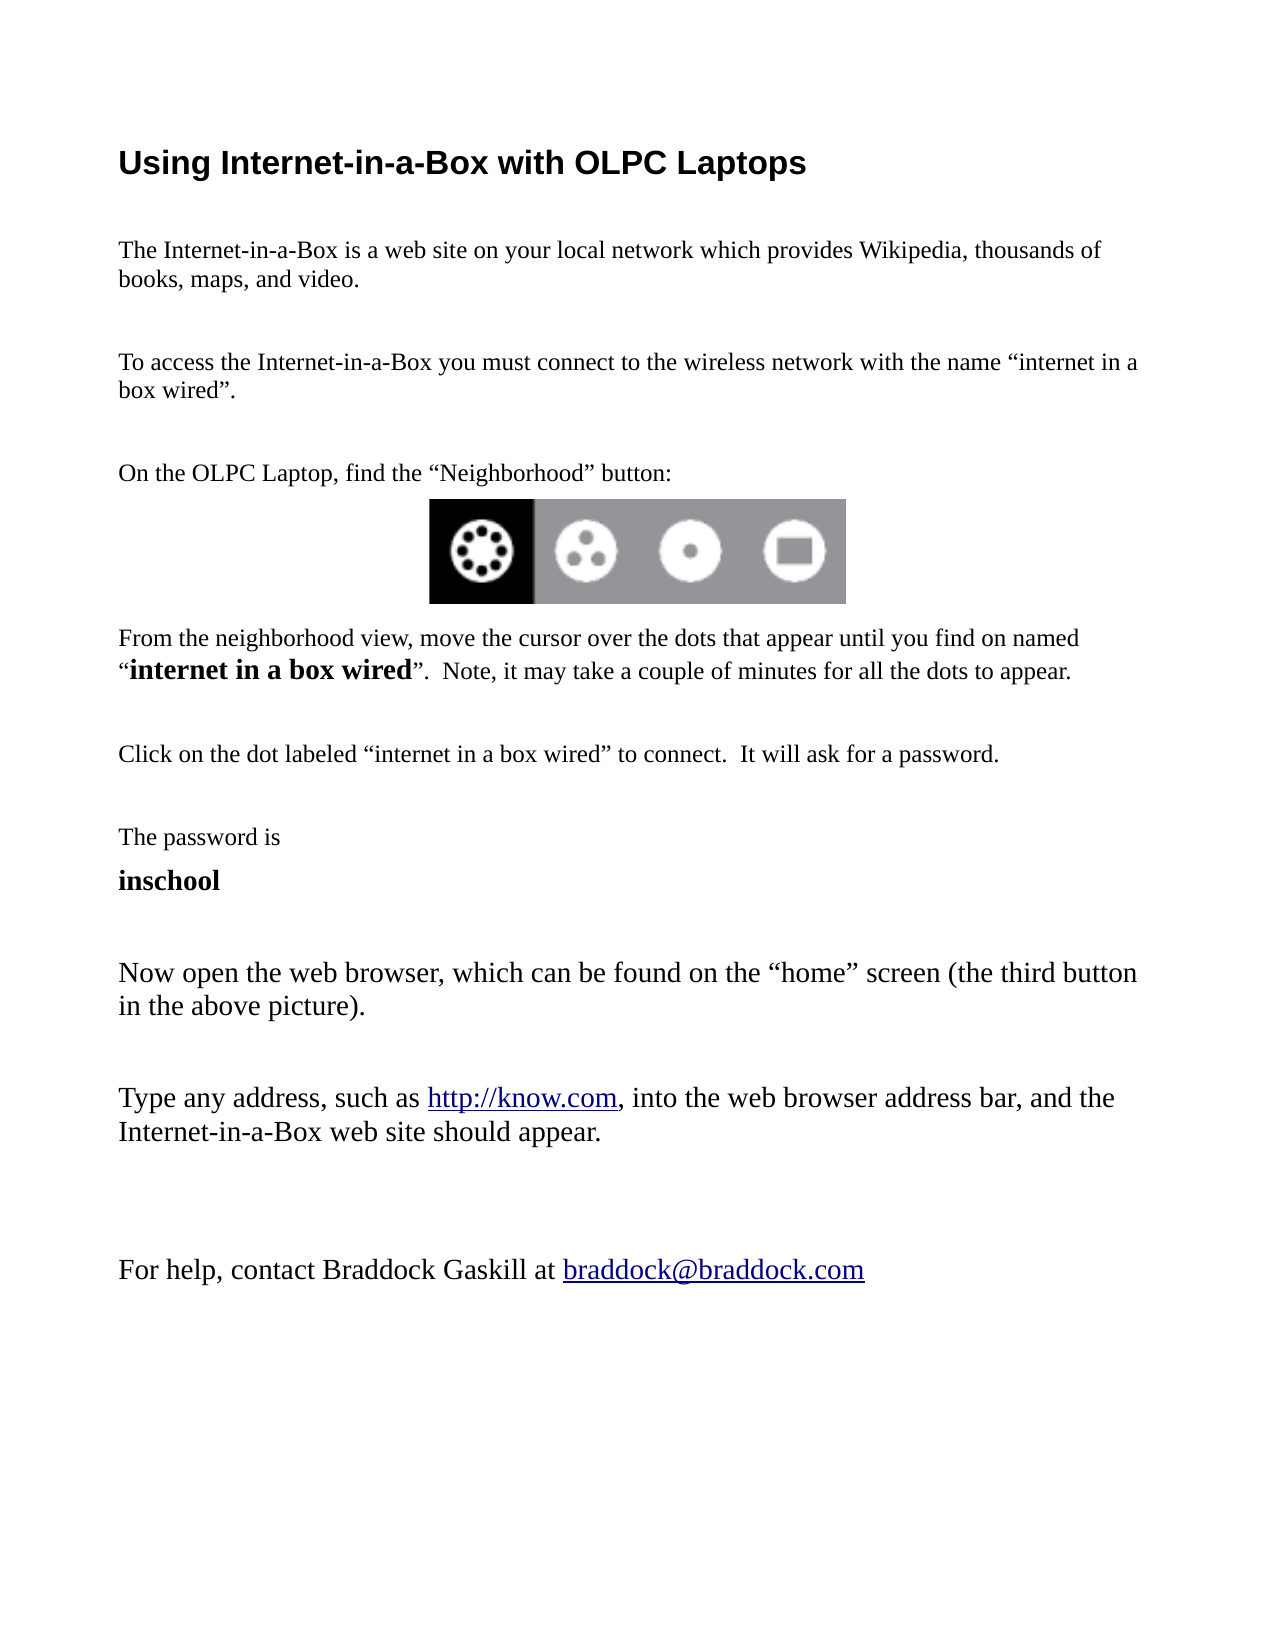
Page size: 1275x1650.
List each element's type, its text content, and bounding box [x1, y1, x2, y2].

text From the neighborhood view, move the cursor over the dots that appear until you find on named “internet in a box wired”. Note, it may take a couple of minutes for all the dots to appear. [118, 623, 1157, 685]
text The password is [118, 822, 1157, 850]
text Now open the web browser, which can be found on the “home” screen (the third button in the above picture). [118, 955, 1157, 1022]
picture [429, 499, 846, 604]
subtitle Using Internet-in-a-Box with OLPC Laptops [118, 143, 1157, 182]
text Type any address, such as http://know.com, into the web browser address bar, and the Internet-in-a-Box web site should appear. [118, 1081, 1157, 1148]
text Click on the dot labeled “internet in a box wired” to connect. It will ask for a password. [118, 739, 1157, 768]
text inschool [118, 863, 1157, 896]
text For help, contact Braddock Gaskill at braddock@braddock.com [118, 1252, 1157, 1286]
text The Internet-in-a-Box is a web site on your local network which provides Wikipedia, thousands of books, maps, and video. [118, 236, 1157, 293]
text To access the Internet-in-a-Box you must connect to the wireless network with the name “internet in a box wired”. [118, 347, 1157, 404]
text On the OLPC Laptop, find the “Neighborhood” button: [118, 458, 1157, 487]
